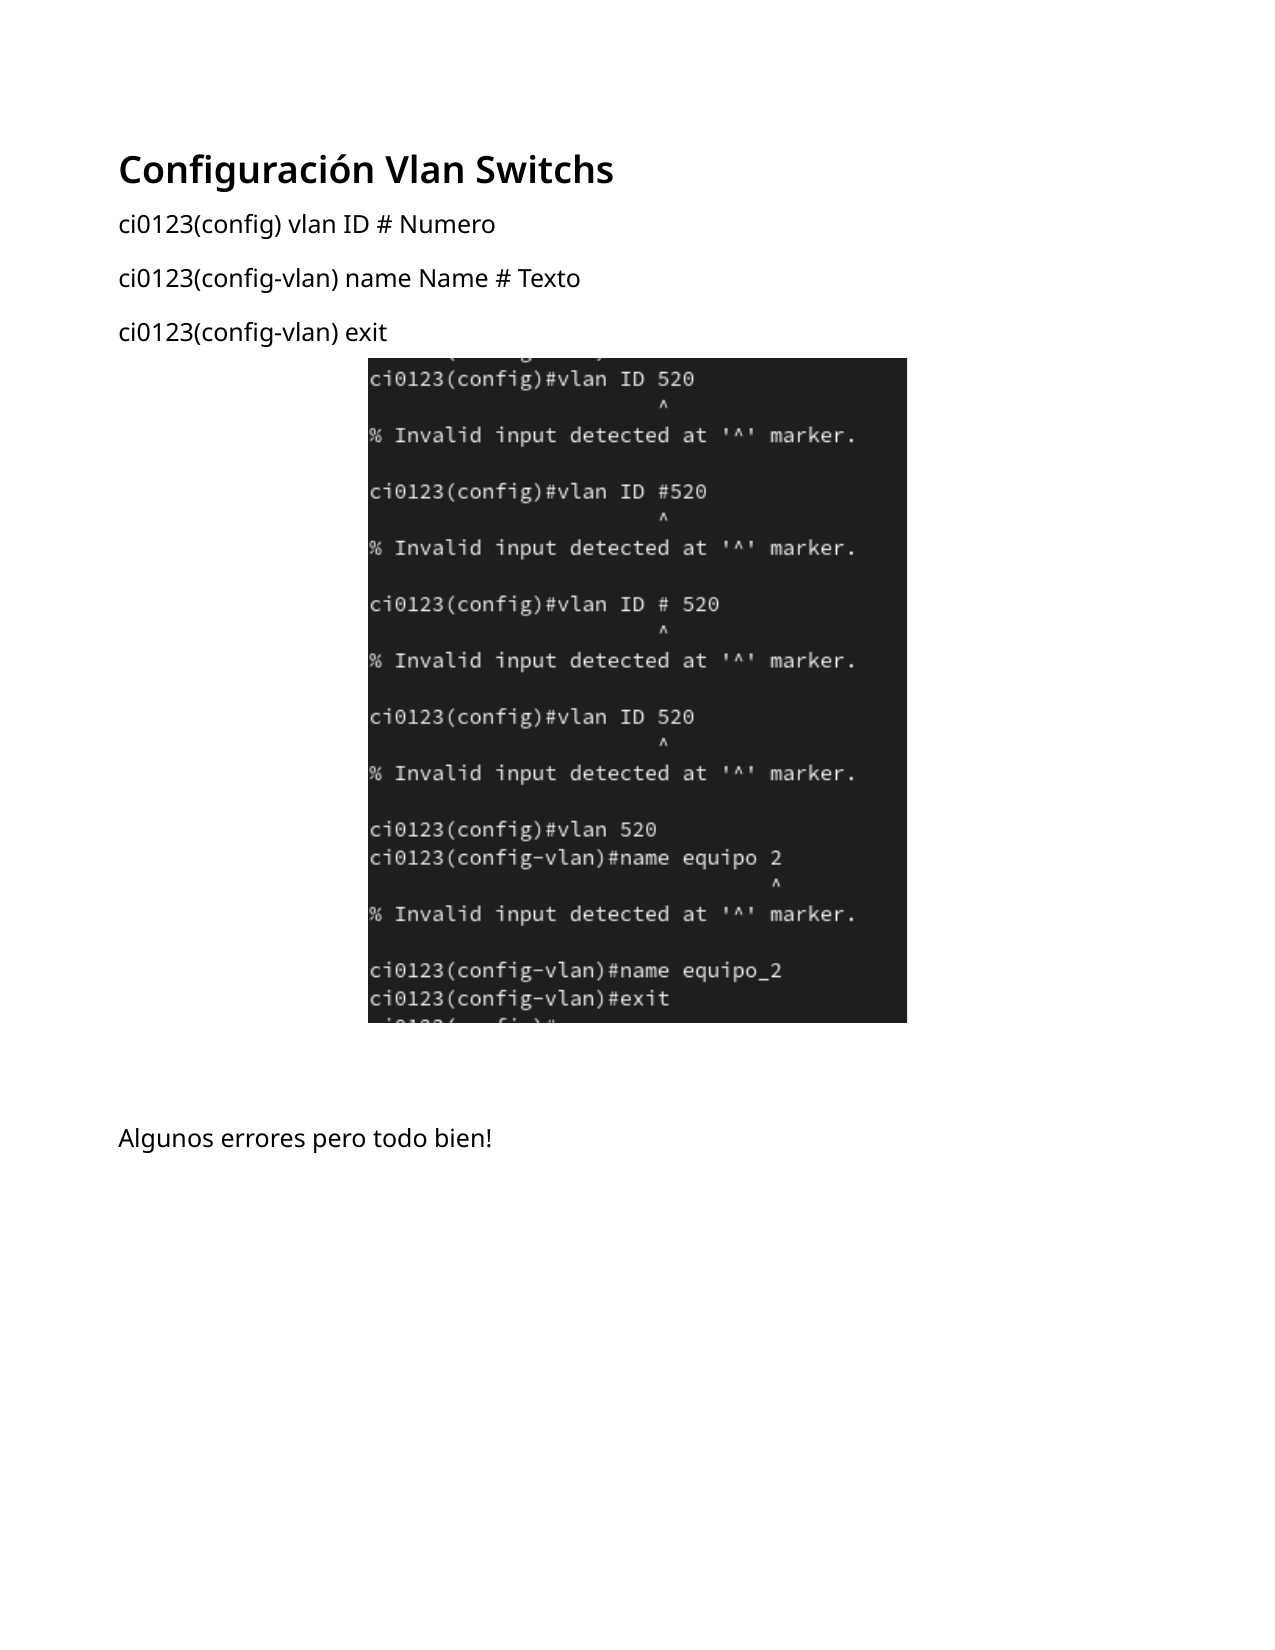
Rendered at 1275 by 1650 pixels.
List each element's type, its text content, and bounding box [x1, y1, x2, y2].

text ci0123(config-vlan) exit [118, 314, 1157, 348]
text ci0123(config) vlan ID # Numero [118, 207, 1157, 241]
text ci0123(config-vlan) name Name # Texto [118, 260, 1157, 294]
picture [368, 358, 908, 1023]
subtitle Configuración Vlan Switchs [118, 143, 1157, 194]
text Algunos errores pero todo bien! [118, 1120, 1157, 1154]
